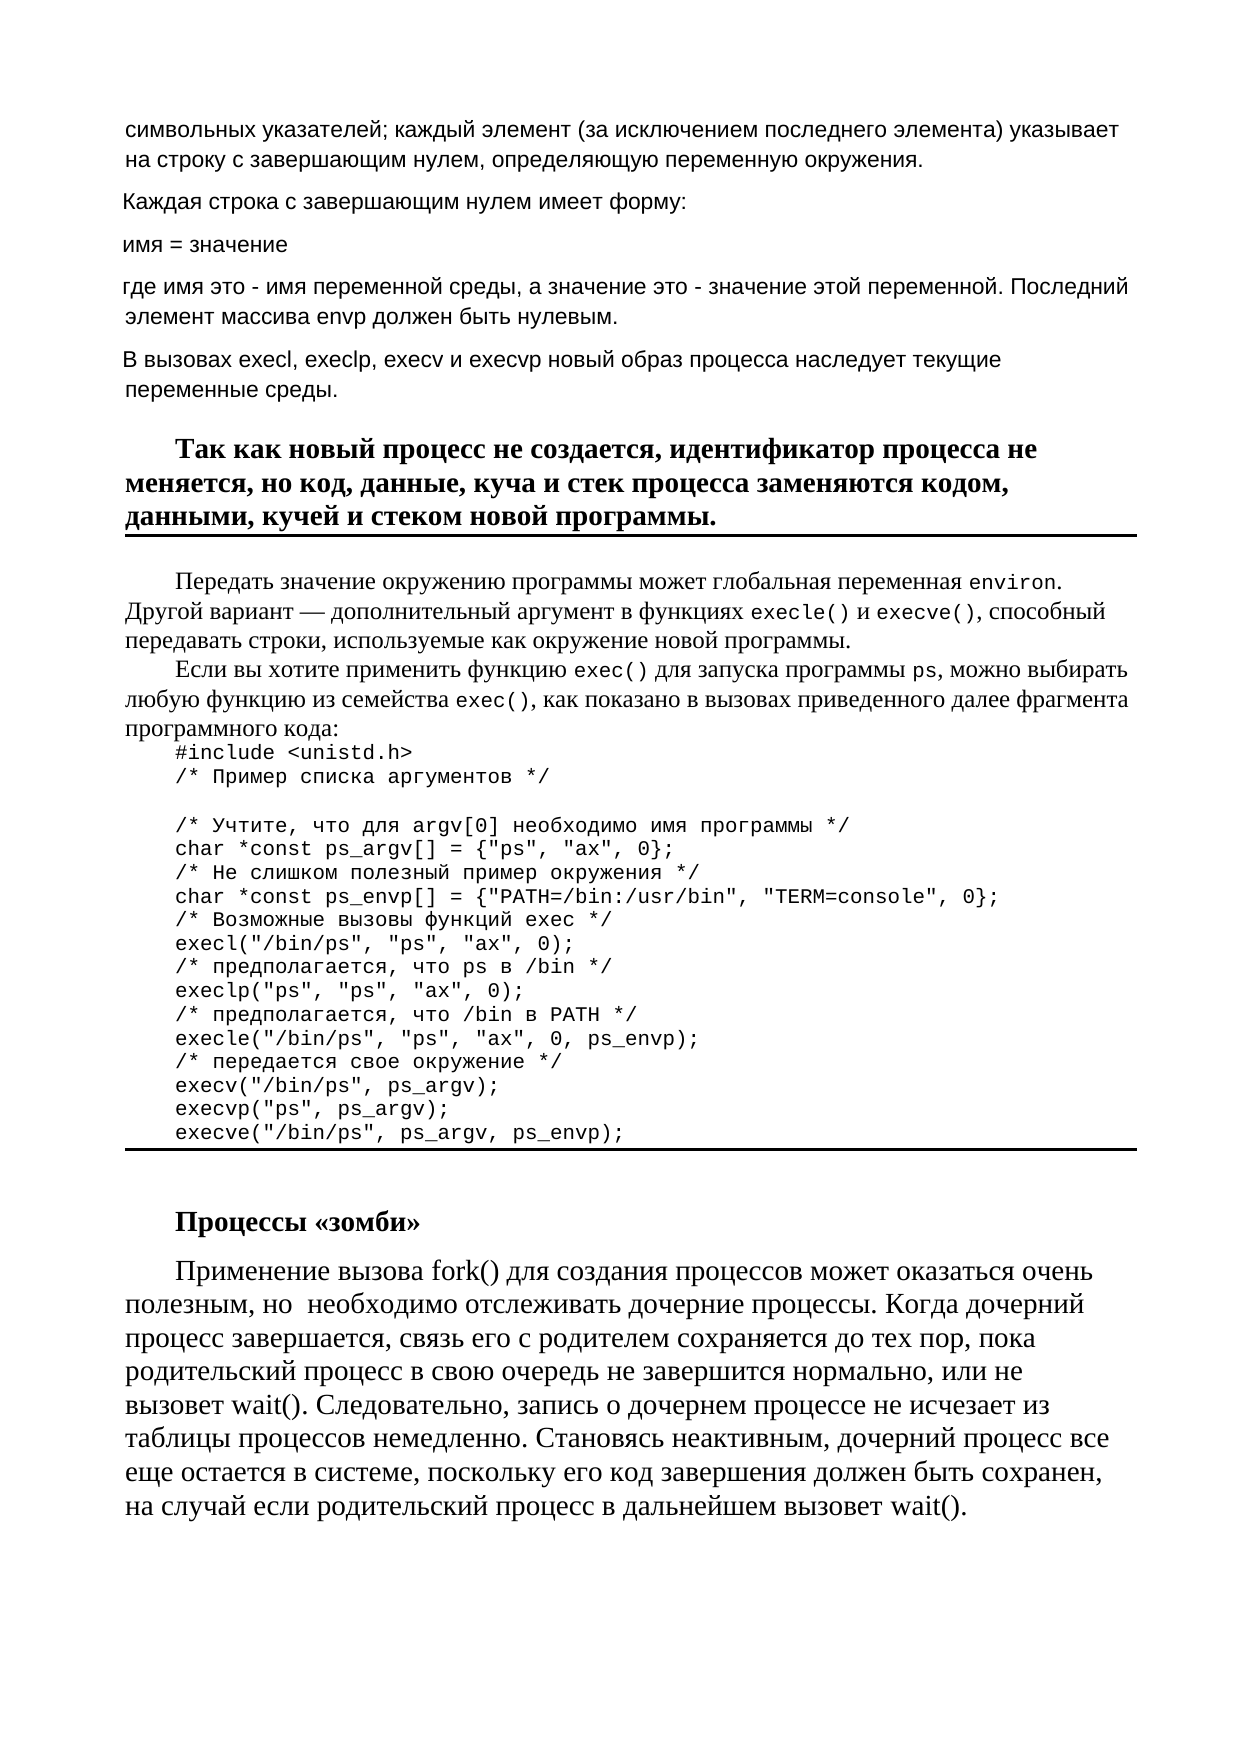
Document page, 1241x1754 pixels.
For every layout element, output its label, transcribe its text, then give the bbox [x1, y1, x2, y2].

text execvp("ps", ps_argv); [125, 1098, 1137, 1122]
text execle("/bin/ps", "ps", "ax", 0, ps_envp); [125, 1027, 1137, 1051]
text /* Возможные вызовы функций exec */ [125, 909, 1137, 933]
text /* передается свое окружение */ [125, 1051, 1137, 1075]
text где имя это - имя переменной среды, а значение это - значение этой переменной. Последний элемент массива envp должен быть нулевым. [122, 270, 1137, 330]
text /* предполагается, что /bin в PATH */ [125, 1004, 1137, 1027]
text имя = значение [122, 227, 1137, 257]
text execlp("ps", "ps", "ax", 0); [125, 980, 1137, 1004]
text /* предполагается, что ps в /bin */ [125, 957, 1137, 980]
text char *const ps_argv[] = {"ps", "ax", 0}; [125, 838, 1137, 862]
text /* Учтите, что для argv[0] необходимо имя программы */ [125, 815, 1137, 838]
text символьных указателей; каждый элемент (за исключением последнего элемента) указывает на строку с завершающим нулем, определяющую переменную окружения. [122, 112, 1137, 172]
text execl("/bin/ps", "ps", "ax", 0); [125, 933, 1137, 957]
text В вызовах execl, execlp, execv и execvp новый образ процесса наследует текущие переменные среды. [122, 342, 1137, 402]
text #include <unistd.h> [125, 742, 1137, 766]
text /* He слишком полезный пример окружения */ [125, 862, 1137, 886]
text Если вы хотите применить функцию exec() для запуска программы ps, можно выбирать любую функцию из семейства exec(), как показано в вызовах приведенного далее фрагмента программного кода: [125, 654, 1137, 742]
text /* Пример списка аргументов */ [125, 766, 1137, 789]
text execv("/bin/ps", ps_argv); [125, 1075, 1137, 1098]
text Процессы «зомби» [125, 1204, 1137, 1237]
text char *const ps_envp[] = {"PATH=/bin:/usr/bin", "TERM=console", 0}; [125, 886, 1137, 909]
text Так как новый процесс не создается, идентификатор процесса не меняется, но код, данные, куча и стек процесса заменяются кодом, данными, кучей и стеком новой программы. [125, 431, 1137, 534]
text Передать значение окружению программы может глобальная переменная environ. Другой вариант — дополнительный аргумент в функциях execle() и execve(), способный передавать строки, используемые как окружение новой программы. [125, 566, 1137, 654]
text execve("/bin/ps", ps_argv, ps_envp); [125, 1122, 1137, 1148]
text Каждая строка с завершающим нулем имеет форму: [122, 185, 1137, 215]
text Применение вызова fork() для создания процессов может оказаться очень полезным, но необходимо отслеживать дочерние процессы. Когда дочерний процесс завершается, связь его с родителем сохраняется до тех пор, пока родительский процесс в свою очередь не завершится нормально, или не вызовет wait(). Следовательно, запись о дочернем процессе не исчезает из таблицы процессов немедленно. Становясь неактивным, дочерний процесс все еще остается в системе, поскольку его код завершения должен быть сохранен, на случай если родительский процесс в дальнейшем вызовет wait(). [125, 1253, 1137, 1521]
